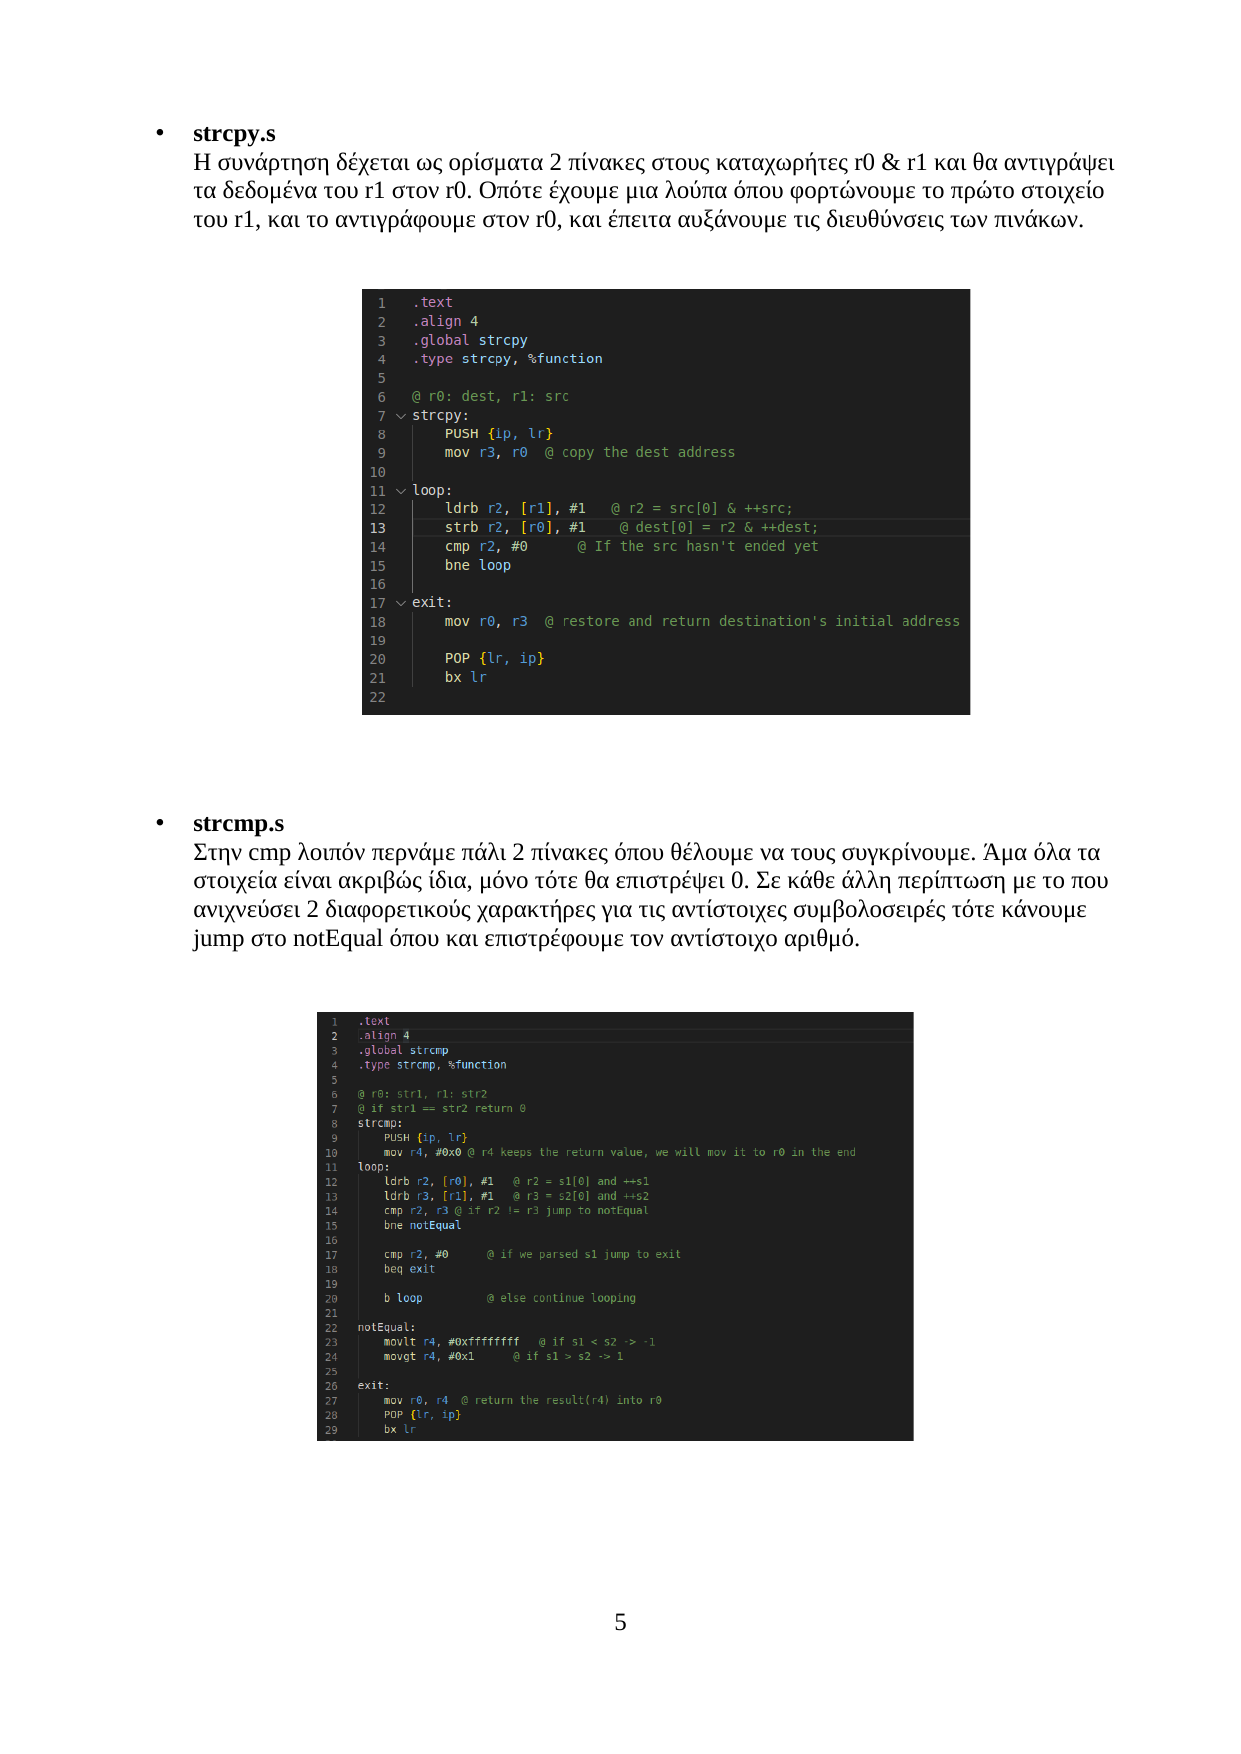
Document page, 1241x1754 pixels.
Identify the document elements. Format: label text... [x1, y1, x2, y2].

list strcmp.s Στην cmp λοιπόν περνάμε πάλι 2 πίνακες όπου θέλουμε να τους συγκρίνουμε. Άμα όλα τα στοιχεία είναι ακριβώς ίδια, μόνο τότε θα επιστρέψει 0. Σε κάθε άλλη περίπτωση με το που ανιχνεύσει 2 διαφορετικούς χαρακτήρες για τις αντίστοιχες συμβολοσειρές τότε κάνουμε jump στο notEqual όπου και επιστρέφουμε τον αντίστοιχο αριθμό. [156, 808, 1122, 981]
picture [317, 1012, 914, 1441]
list strcpy.s Η συνάρτηση δέχεται ως ορίσματα 2 πίνακες στους καταχωρήτες r0 & r1 και θα αντιγράψει τα δεδομένα του r1 στον r0. Οπότε έχουμε μια λούπα όπου φορτώνουμε το πρώτο στοιχείο του r1, και το αντιγράφουμε στον r0, και έπειτα αυξάνουμε τις διευθύνσεις των πινάκων. [156, 118, 1122, 291]
picture [362, 289, 971, 715]
